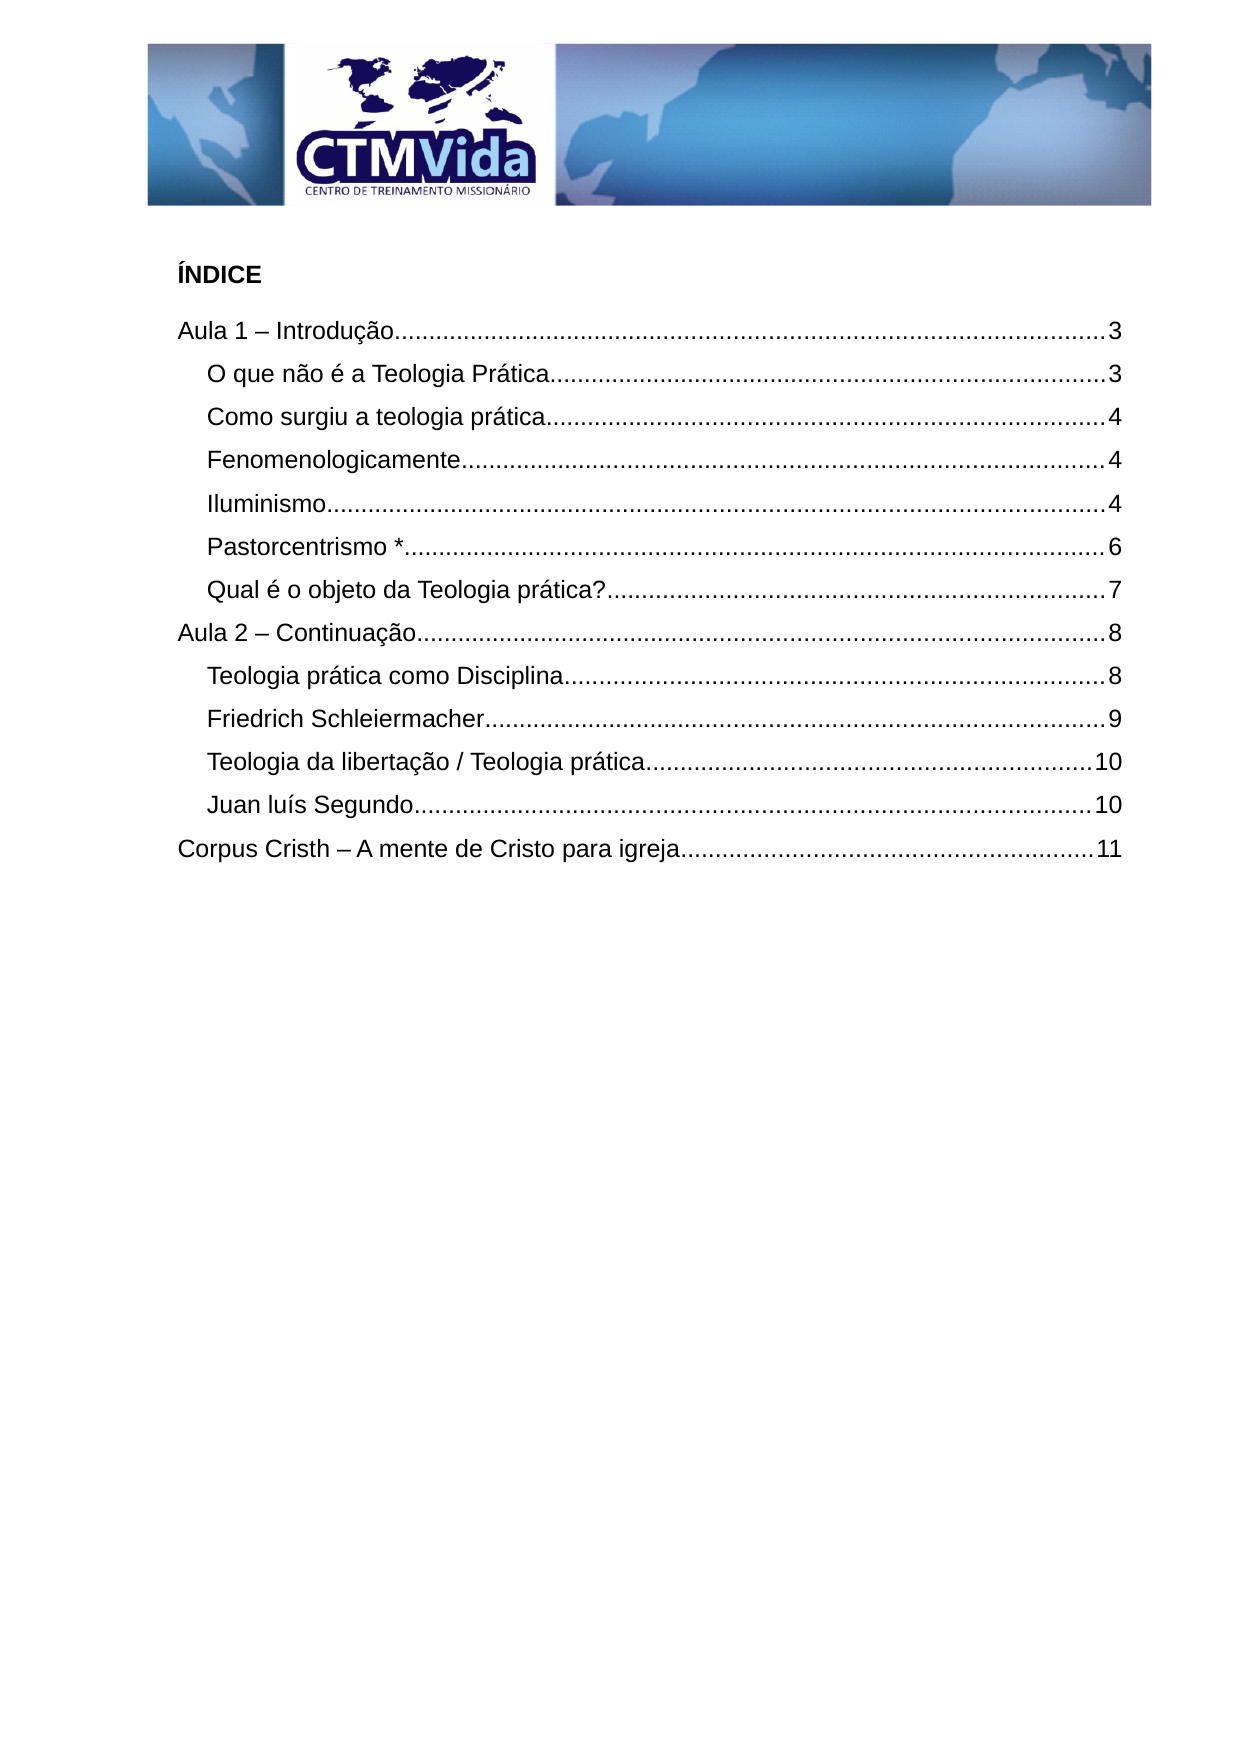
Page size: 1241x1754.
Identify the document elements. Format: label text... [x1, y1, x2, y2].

text Corpus Cristh – A mente de Cristo para igreja 11 [177, 833, 1122, 862]
text Aula 1 – Introdução 3 [177, 316, 1122, 345]
text Teologia da libertação / Teologia prática 10 [207, 747, 1122, 776]
text O que não é a Teologia Prática 3 [207, 359, 1122, 388]
text Juan luís Segundo 10 [207, 790, 1122, 819]
text Iluminismo 4 [207, 488, 1122, 517]
text Como surgiu a teologia prática 4 [207, 402, 1122, 431]
text Fenomenologicamente 4 [207, 445, 1122, 474]
text Aula 2 – Continuação 8 [177, 618, 1122, 647]
text Pastorcentrismo * 6 [207, 532, 1122, 560]
text Teologia prática como Disciplina 8 [207, 661, 1122, 690]
subtitle Índice [177, 260, 1122, 289]
picture [147, 43, 1152, 206]
text Friedrich Schleiermacher 9 [207, 704, 1122, 733]
text Qual é o objeto da Teologia prática? 7 [207, 575, 1122, 603]
